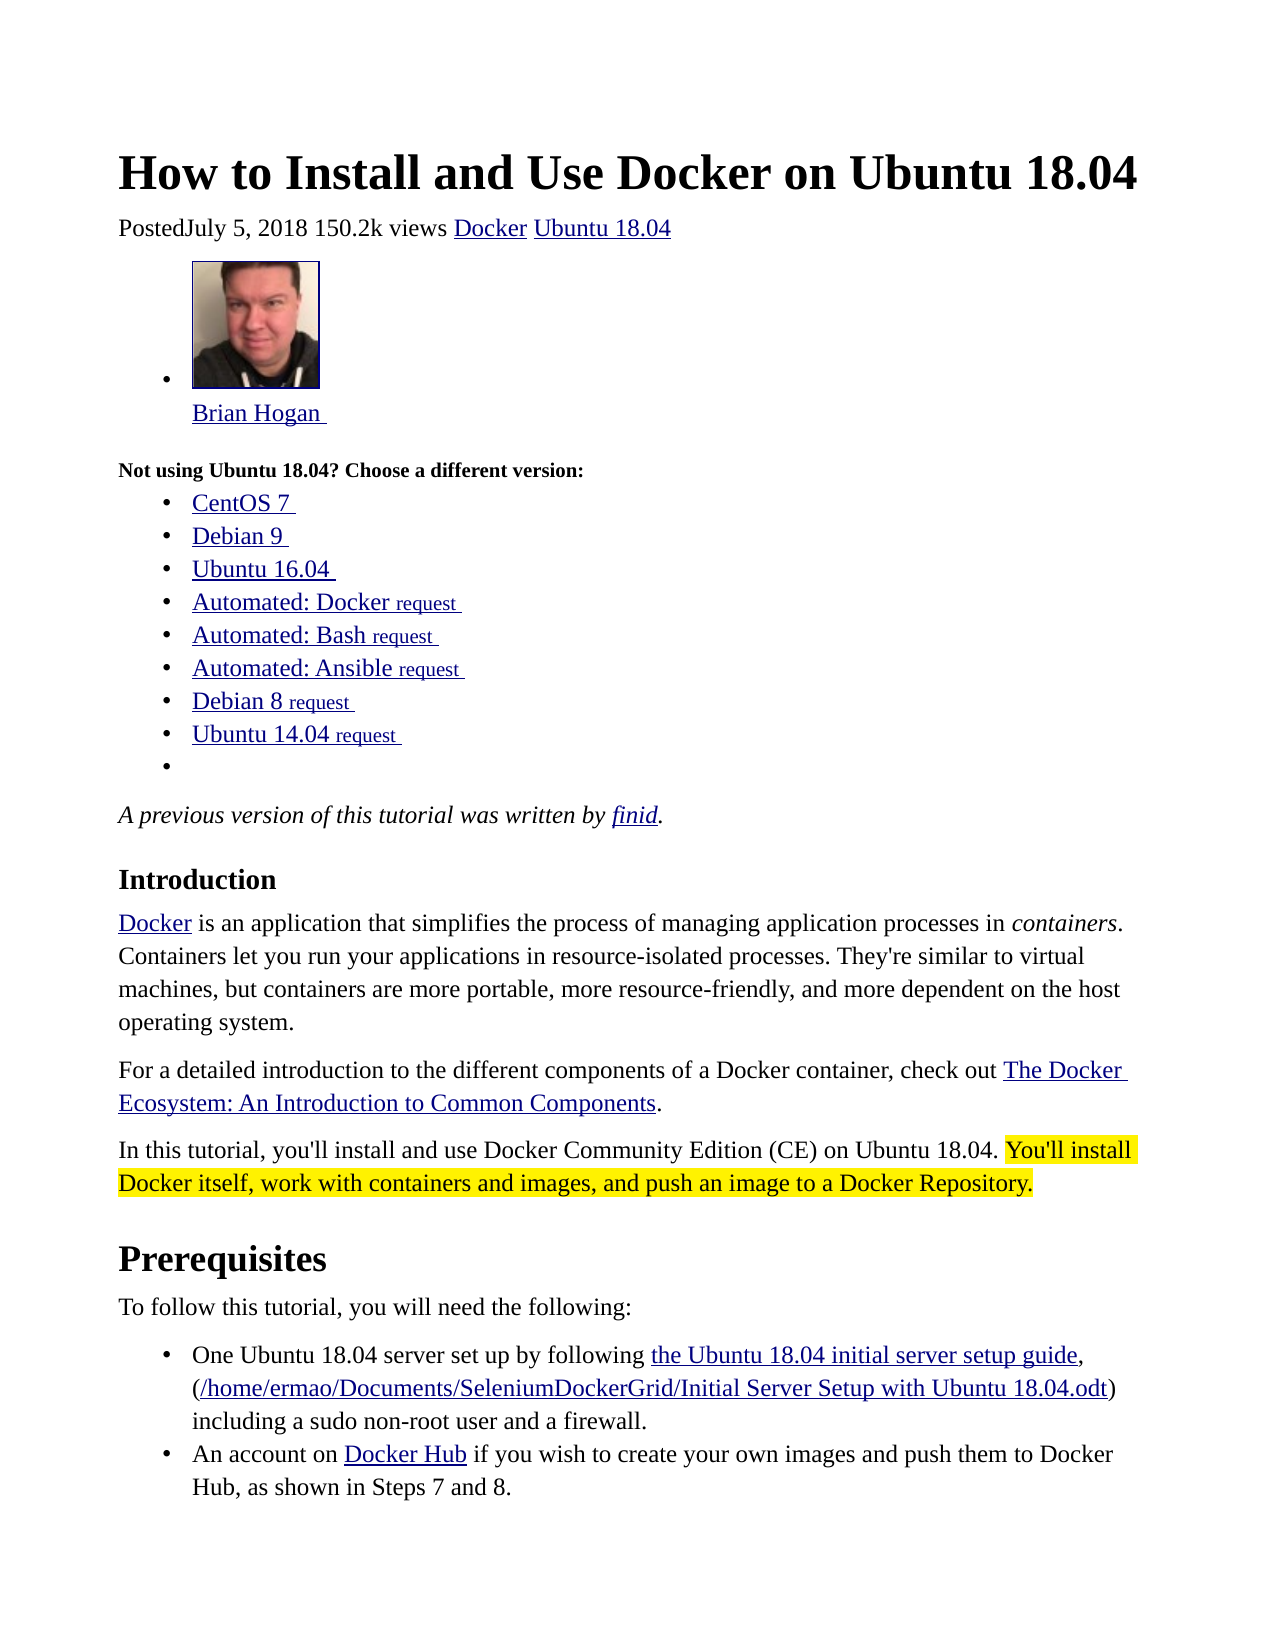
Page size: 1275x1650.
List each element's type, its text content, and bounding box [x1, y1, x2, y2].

list CentOS 7 [162, 488, 1157, 517]
subtitle Introduction [118, 862, 1157, 896]
subtitle Not using Ubuntu 18.04? Choose a different version: [118, 458, 1157, 482]
list Ubuntu 16.04 [162, 554, 1157, 583]
list Automated: Bash request [162, 620, 1157, 649]
picture [193, 262, 318, 387]
text For a detailed introduction to the different components of a Docker container, check out The Docker Ecosystem: An Introduction to Common Components. [118, 1055, 1157, 1116]
list Debian 8 request [162, 686, 1157, 715]
subtitle How to Install and Use Docker on Ubuntu 18.04 [118, 143, 1157, 201]
list An account on Docker Hub if you wish to create your own images and push them to Docker Hub, as shown in Steps 7 and 8. [162, 1439, 1157, 1501]
text A previous version of this tutorial was written by finid. [118, 800, 1157, 828]
text PostedJuly 5, 2018 150.2k views Docker Ubuntu 18.04 [118, 213, 1157, 242]
list Ubuntu 14.04 request [162, 719, 1157, 748]
text In this tutorial, you'll install and use Docker Community Edition (CE) on Ubuntu 18.04. You'll install Docker itself, work with containers and images, and push an image to a Docker Repository. [118, 1135, 1157, 1197]
list Automated: Ansible request [162, 653, 1157, 682]
text To follow this tutorial, you will need the following: [118, 1292, 1157, 1321]
list Automated: Docker request [162, 587, 1157, 616]
list Brian Hogan [162, 398, 1157, 426]
text Docker is an application that simplifies the process of managing application processes in containers. Containers let you run your applications in resource-isolated processes. They're similar to virtual machines, but containers are more portable, more resource-friendly, and more dependent on the host operating system. [118, 908, 1157, 1036]
list Debian 9 [162, 521, 1157, 550]
list One Ubuntu 18.04 server set up by following the Ubuntu 18.04 initial server setup guide,(/home/ermao/Documents/SeleniumDockerGrid/Initial Server Setup with Ubuntu 18.04.odt) including a sudo non-root user and a firewall. [162, 1340, 1157, 1435]
subtitle Prerequisites [118, 1237, 1157, 1280]
